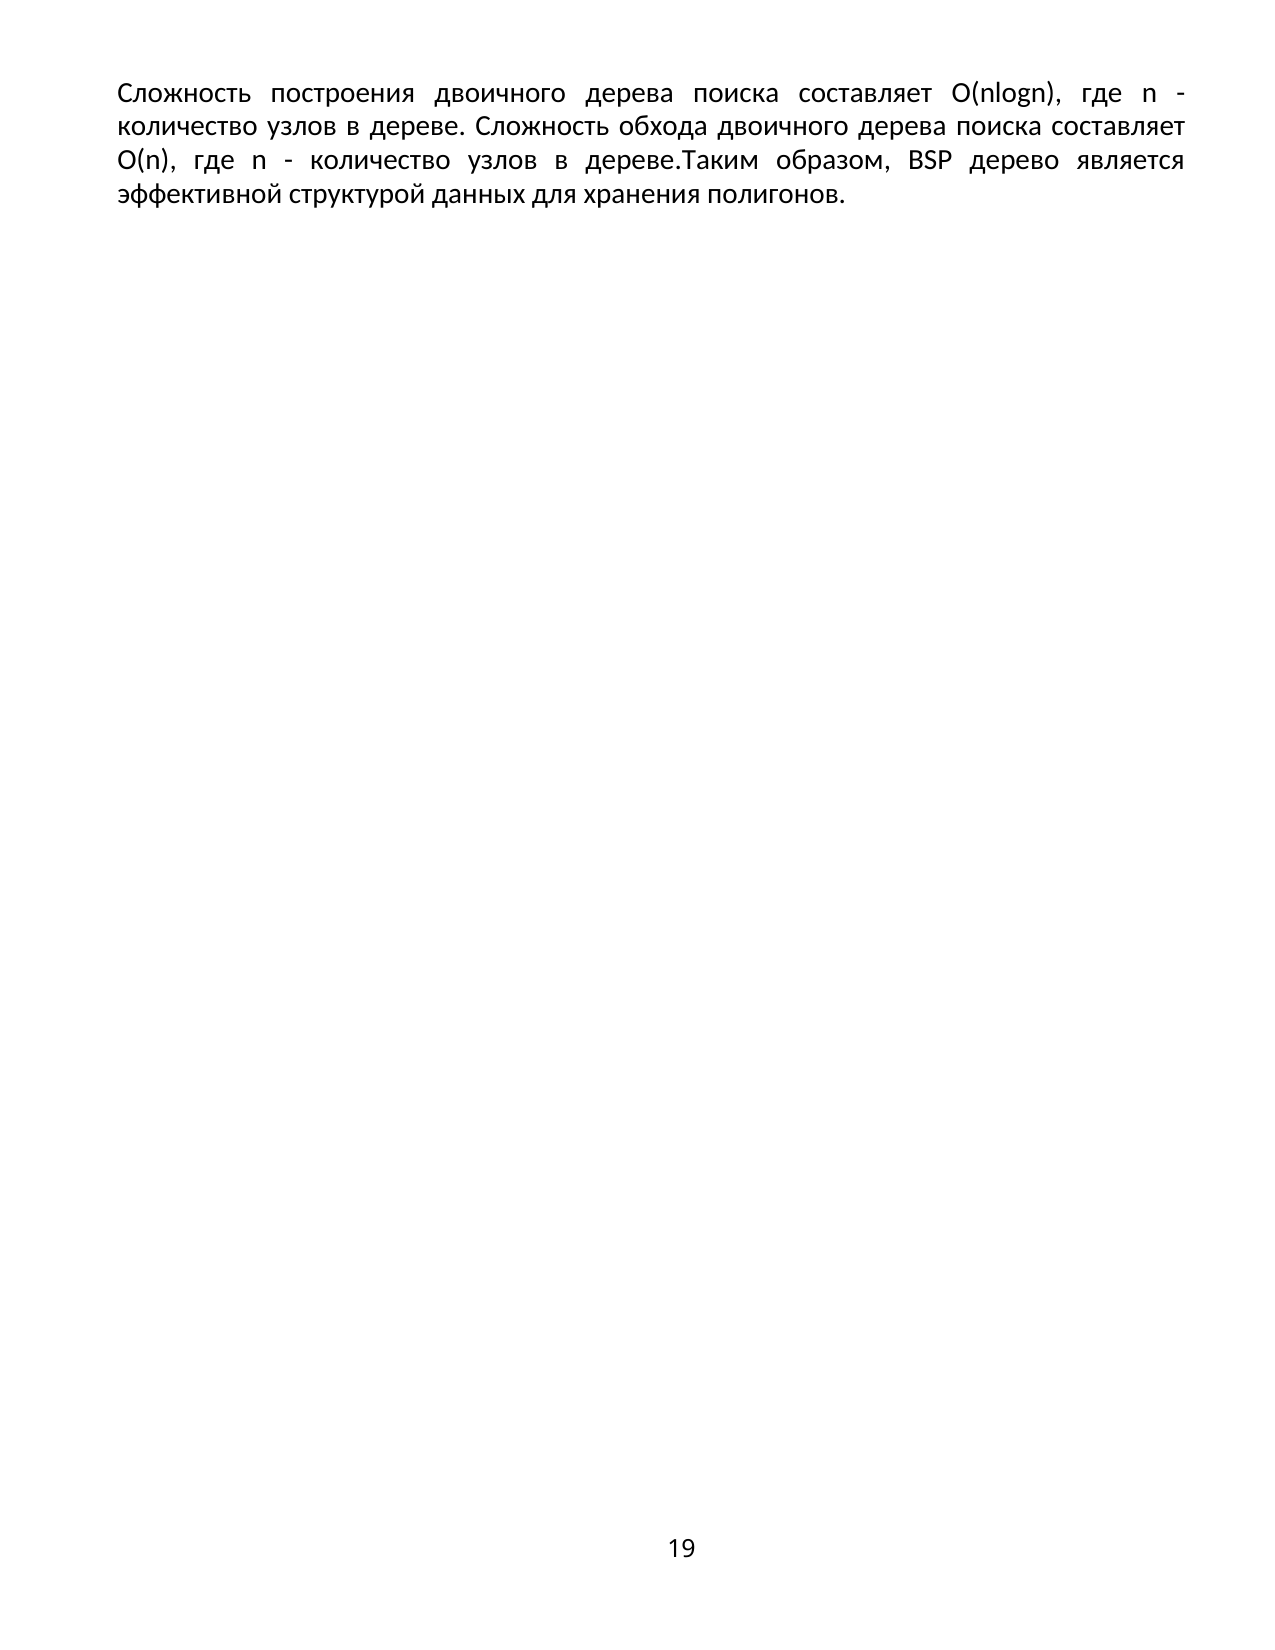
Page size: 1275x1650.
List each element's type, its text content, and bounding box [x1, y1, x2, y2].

text Сложность построения двоичного дерева поиска составляет O(nlogn), где n - количество узлов в дереве. Сложность обхода двоичного дерева поиска составляет O(n), где n - количество узлов в дереве.Таким образом, BSP дерево является эффективной структурой данных для хранения полигонов. [117, 75, 1186, 210]
